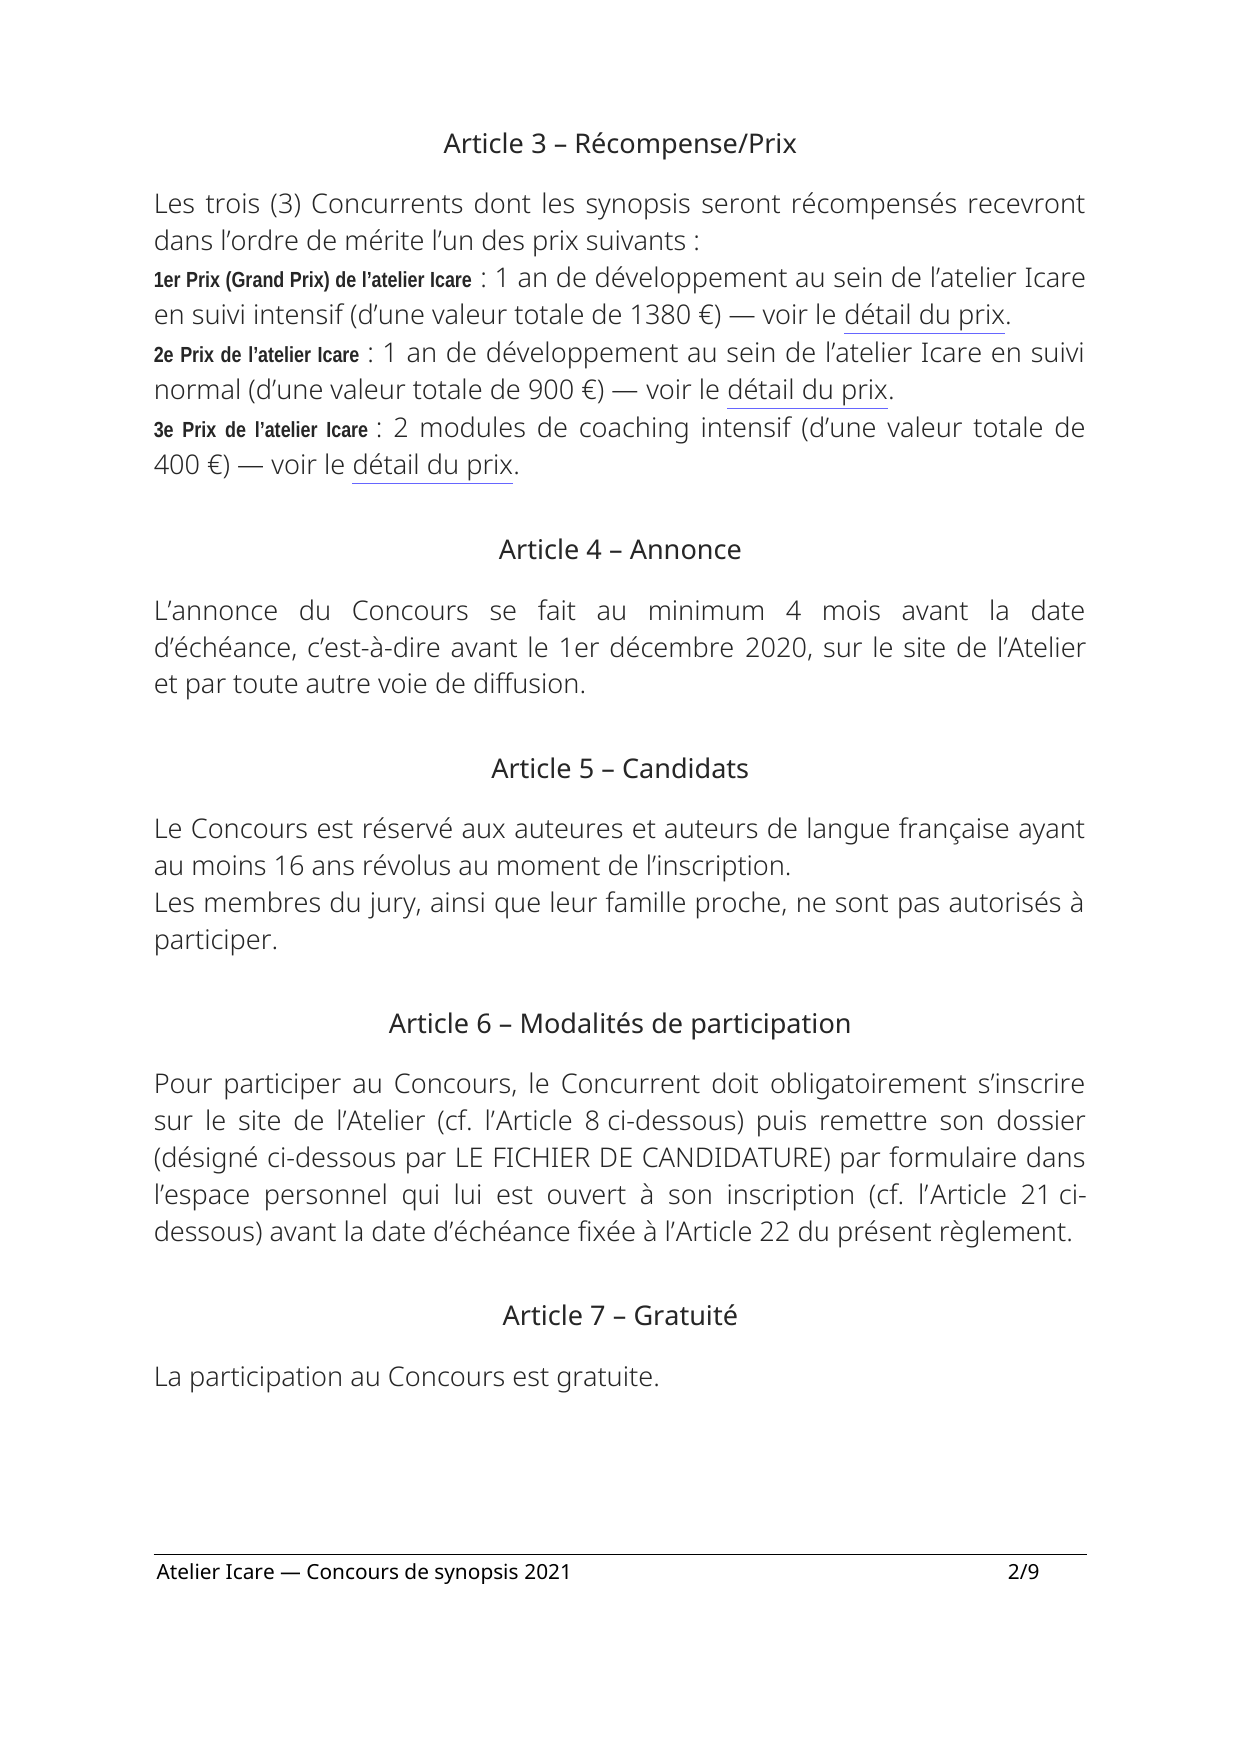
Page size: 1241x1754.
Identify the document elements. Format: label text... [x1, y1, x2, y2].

text Le Concours est réservé aux auteures et auteurs de langue française ayant au moins 16 ans révolus au moment de l’inscription. [792, 846, 1087, 883]
text Pour participer au Concours, le Concurrent doit obligatoirement s’inscrire sur le site de l’Atelier (cf. l’Article 8 ci-dessous) puis remettre son dossier (désigné ci-dessous par LE FICHIER DE CANDIDATURE) par formulaire dans l’espace personnel qui lui est ouvert à son inscription (cf. l’Article 21 ci-dessous) avant la date d’échéance fixée à l’Article 22 du présent règlement. [153, 1065, 1087, 1249]
text 2e Prix de l’atelier Icare : 1 an de développement au sein de l’atelier Icare en suivi normal (d’une valeur totale de 900 €) — voir le détail du prix. [888, 370, 1087, 408]
text Les trois (3) Concurrents dont les synopsis seront récompensés recevront dans l’ordre de mérite l’un des prix suivants : [700, 221, 1087, 258]
text 2e Prix de l’atelier Icare : 1 an de développement au sein de l’atelier Icare en suivi normal (d’une valeur totale de 900 €) — voir le détail du prix. [153, 333, 727, 408]
text 1er Prix (Grand Prix) de l’atelier Icare : 1 an de développement au sein de l’atelier Icare en suivi intensif (d’une valeur totale de 1380 €) — voir le détail du prix. [153, 258, 844, 333]
text Article 5 – Candidats [749, 749, 1087, 786]
text La participation au Concours est gratuite. [660, 1357, 1087, 1394]
text Article 5 – Candidats [153, 749, 491, 786]
text Article 7 – Gratuité [738, 1297, 1087, 1333]
text Article 3 – Récompense/Prix [153, 124, 443, 161]
text Article 6 – Modalités de participation [852, 1004, 1087, 1041]
text 3e Prix de l’atelier Icare : 2 modules de coaching intensif (d’une valeur totale de 400 €) — voir le détail du prix. [513, 445, 1087, 483]
text Article 4 – Annonce [153, 531, 499, 567]
text L’annonce du Concours se fait au minimum 4 mois avant la date d’échéance, c’est-à-dire avant le 1er décembre 2020, sur le site de l’Atelier et par toute autre voie de diffusion. [587, 665, 1087, 702]
text Article 4 – Annonce [742, 531, 1087, 567]
text Article 7 – Gratuité [153, 1297, 503, 1333]
text Les membres du jury, ainsi que leur famille proche, ne sont pas autorisés à participer. [278, 920, 1087, 957]
text Article 6 – Modalités de participation [153, 1004, 389, 1041]
text Article 3 – Récompense/Prix [797, 124, 1087, 161]
text 3e Prix de l’atelier Icare : 2 modules de coaching intensif (d’une valeur totale de 400 €) — voir le détail du prix. [153, 408, 369, 483]
